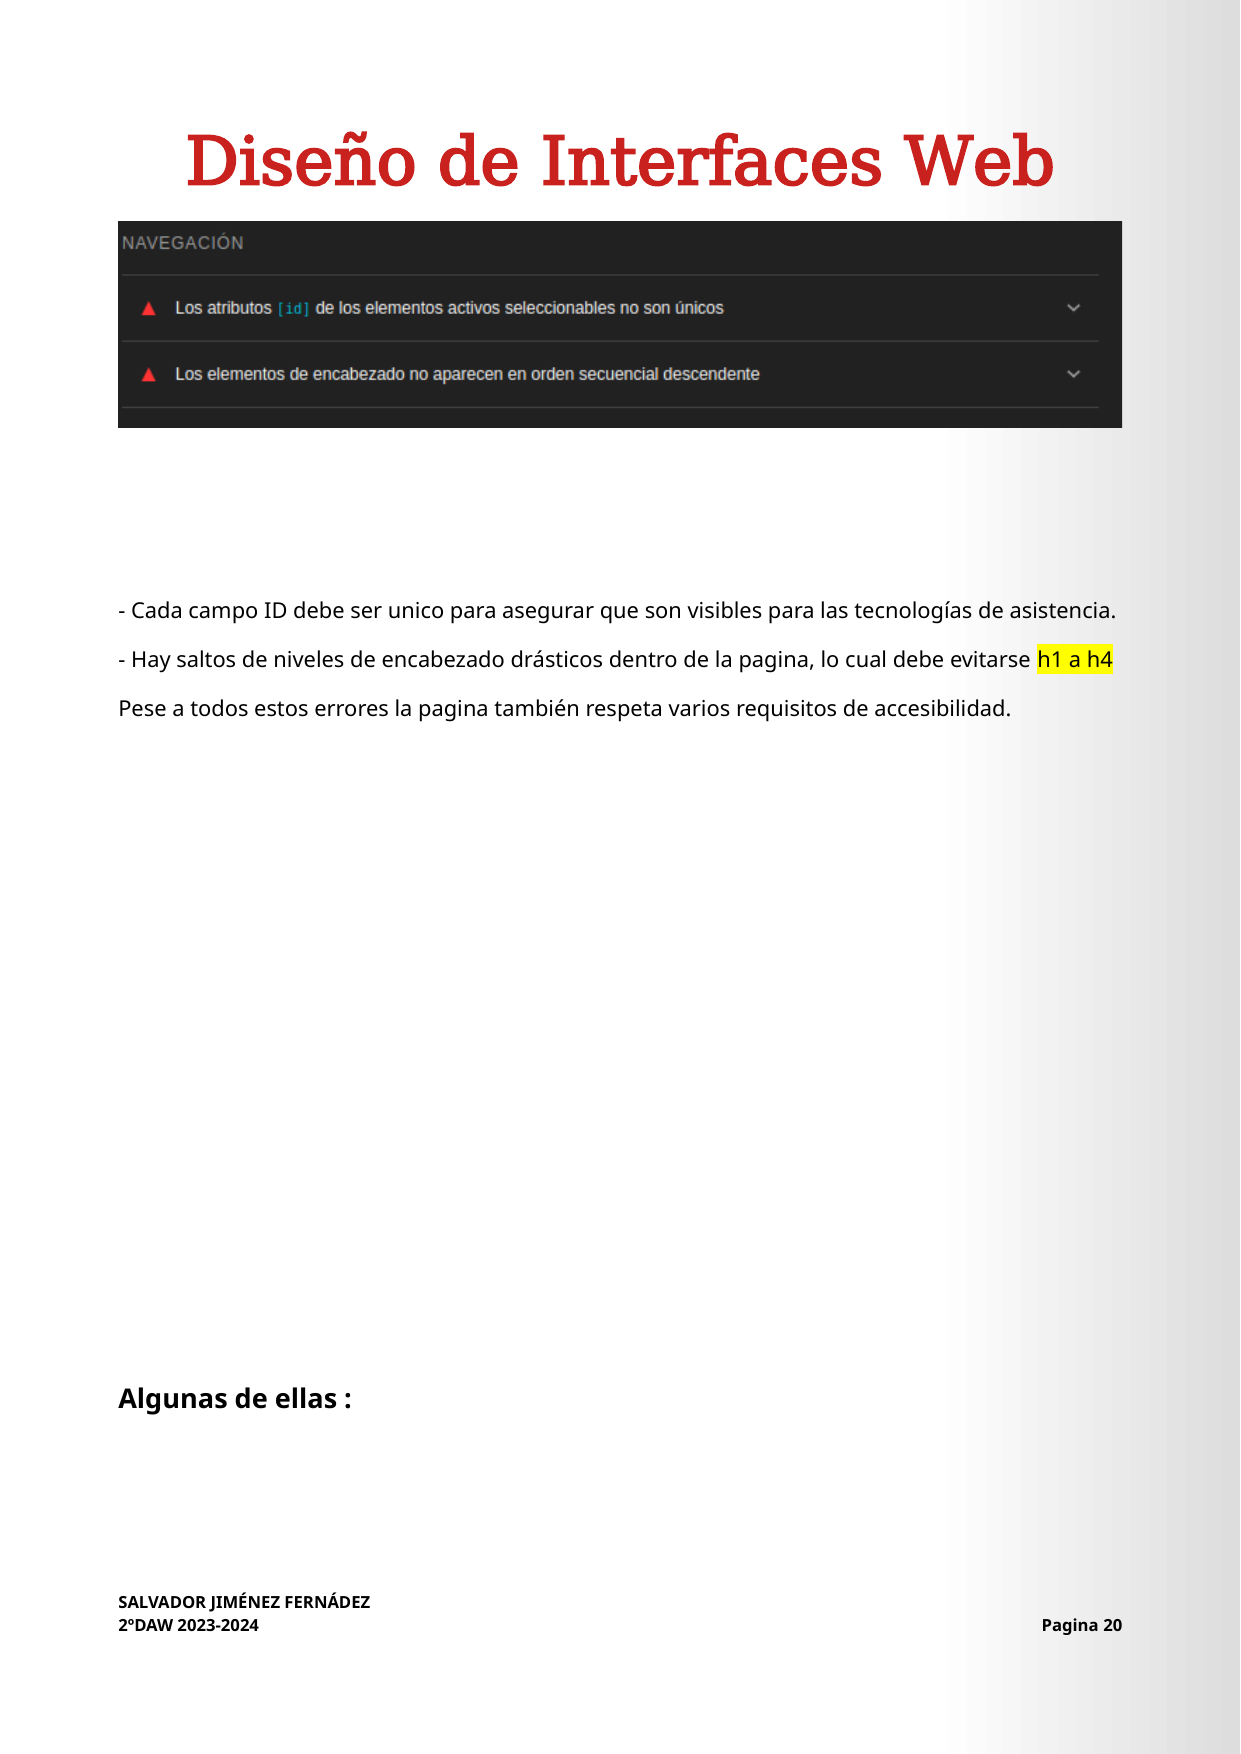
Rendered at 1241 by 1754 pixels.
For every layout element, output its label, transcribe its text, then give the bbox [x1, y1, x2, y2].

text - Hay saltos de niveles de encabezado drásticos dentro de la pagina, lo cual debe evitarse h1 a h4 [118, 644, 1122, 674]
text Algunas de ellas : [118, 1380, 1122, 1417]
picture [118, 221, 1123, 428]
text Pese a todos estos errores la pagina también respeta varios requisitos de accesibilidad. [118, 693, 1122, 723]
text - Cada campo ID debe ser unico para asegurar que son visibles para las tecnologías de asistencia. [118, 595, 1122, 625]
